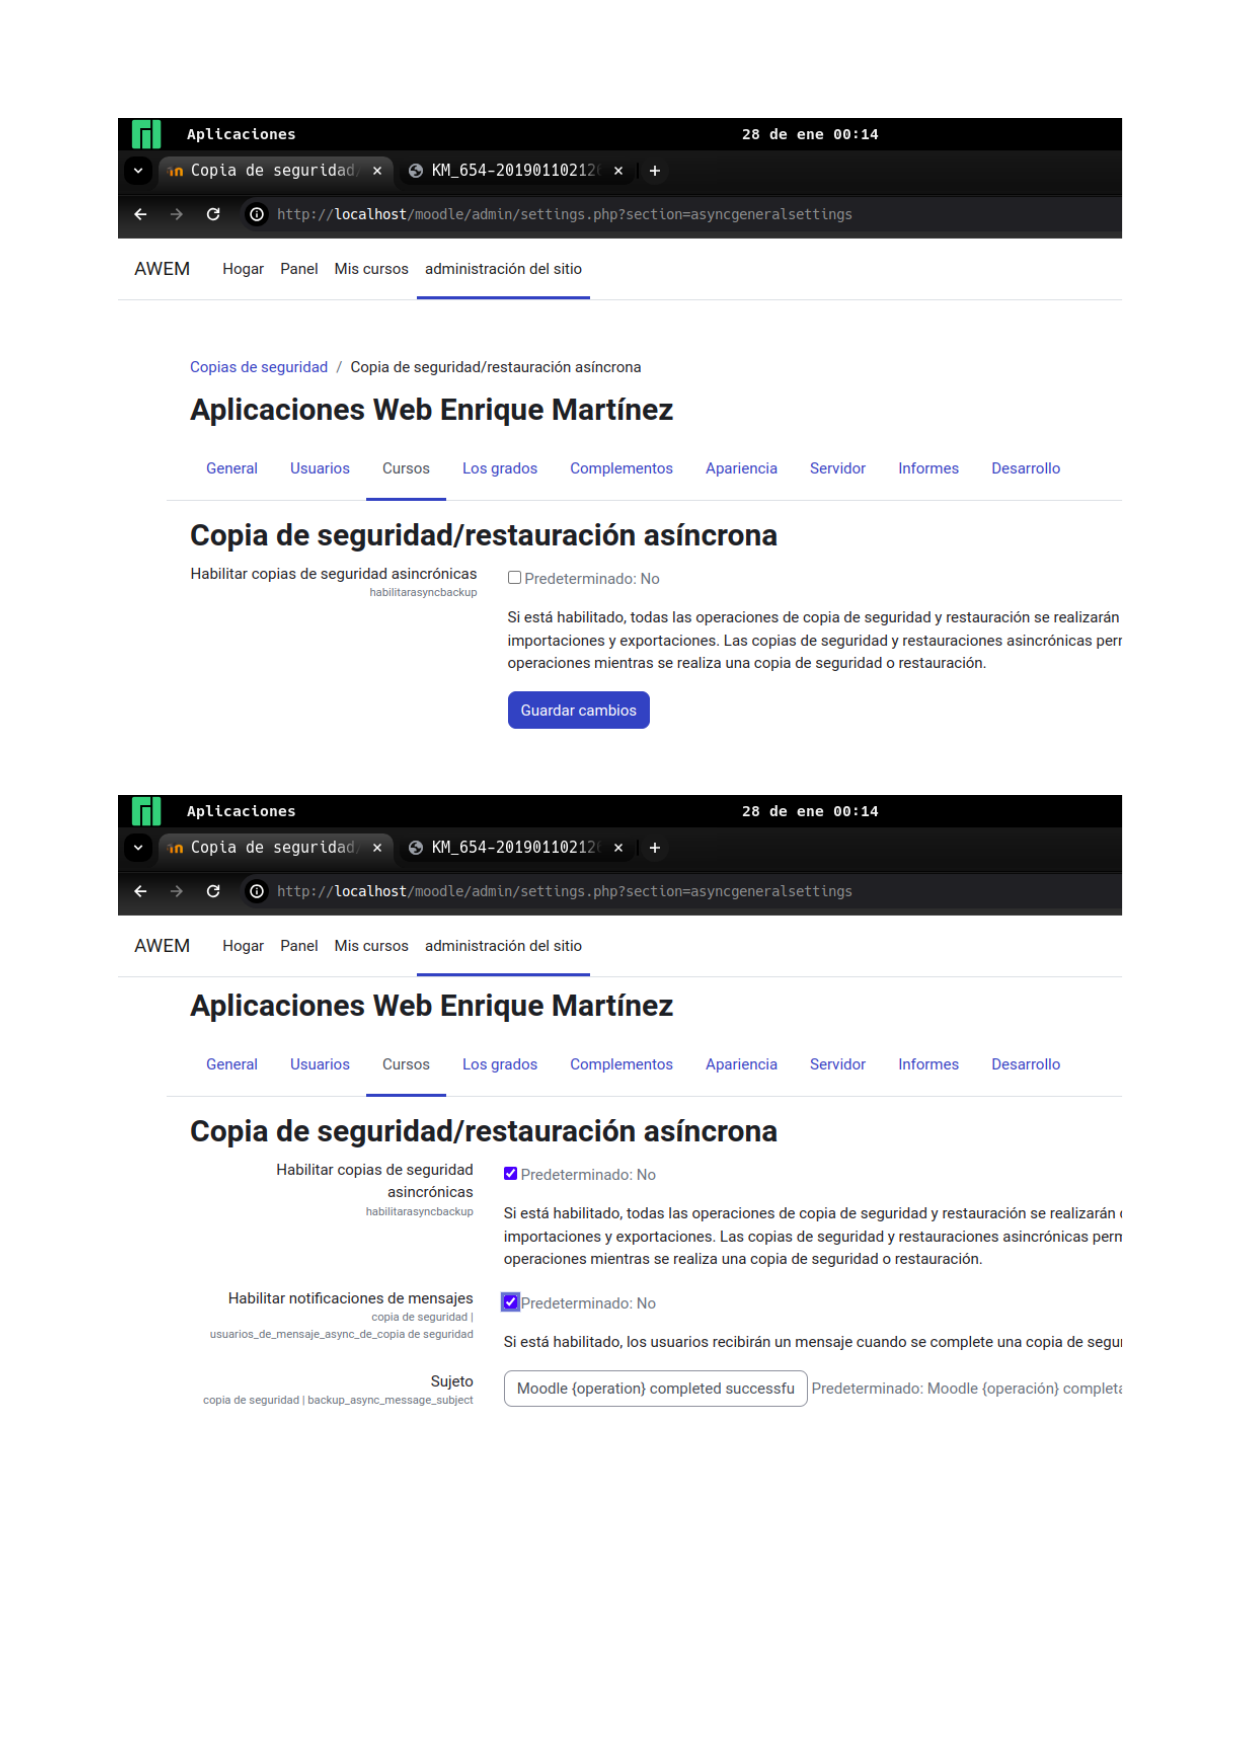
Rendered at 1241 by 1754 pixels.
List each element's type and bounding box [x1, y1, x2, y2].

picture [118, 795, 1123, 1424]
picture [118, 118, 1123, 747]
